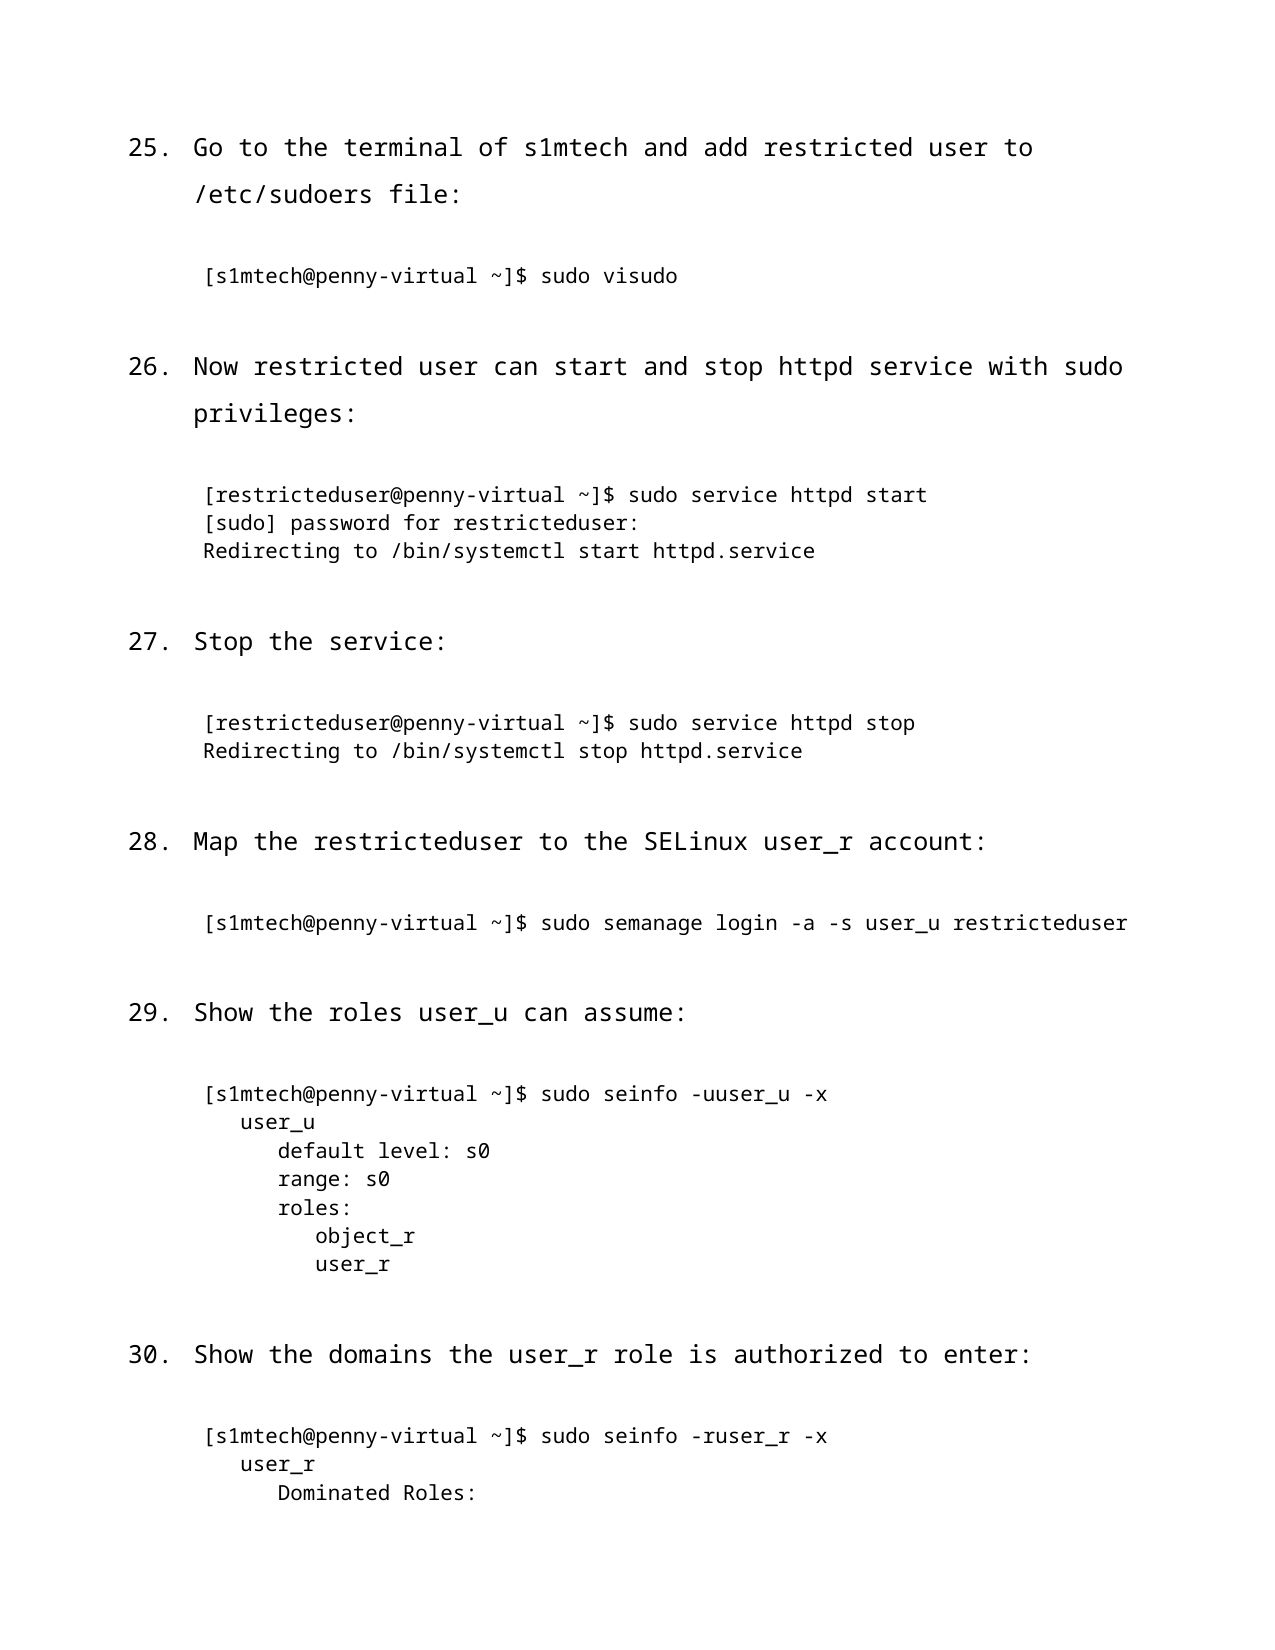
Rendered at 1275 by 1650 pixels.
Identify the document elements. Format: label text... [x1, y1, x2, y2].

text [s1mtech@penny-virtual ~]$ sudo visudo [203, 261, 1157, 289]
text user_r [203, 1249, 1157, 1278]
text default level: s0 [203, 1136, 1157, 1164]
text [restricteduser@penny-virtual ~]$ sudo service httpd start [203, 480, 1157, 508]
list Map the restricteduser to the SELinux user_r account: [128, 812, 1157, 860]
text object_r [203, 1221, 1157, 1249]
text [s1mtech@penny-virtual ~]$ sudo seinfo -uuser_u -x [203, 1079, 1157, 1107]
text user_r [203, 1449, 1157, 1478]
list Show the roles user_u can assume: [128, 984, 1157, 1031]
text [s1mtech@penny-virtual ~]$ sudo seinfo -ruser_r -x [203, 1421, 1157, 1449]
text Redirecting to /bin/systemctl start httpd.service [203, 537, 1157, 565]
text Redirecting to /bin/systemctl stop httpd.service [203, 736, 1157, 765]
text [restricteduser@penny-virtual ~]$ sudo service httpd stop [203, 708, 1157, 736]
text user_u [203, 1107, 1157, 1136]
list Stop the service: [128, 613, 1157, 660]
text [s1mtech@penny-virtual ~]$ sudo semanage login -a -s user_u restricteduser [203, 908, 1157, 936]
list Show the domains the user_r role is authorized to enter: [128, 1326, 1157, 1373]
text range: s0 [203, 1164, 1157, 1193]
list Now restricted user can start and stop httpd service with sudo privileges: [128, 337, 1157, 432]
list Go to the terminal of s1mtech and add restricted user to /etc/sudoers file: [128, 118, 1157, 213]
text roles: [203, 1193, 1157, 1221]
text Dominated Roles: [203, 1478, 1157, 1506]
text [sudo] password for restricteduser: [203, 508, 1157, 537]
